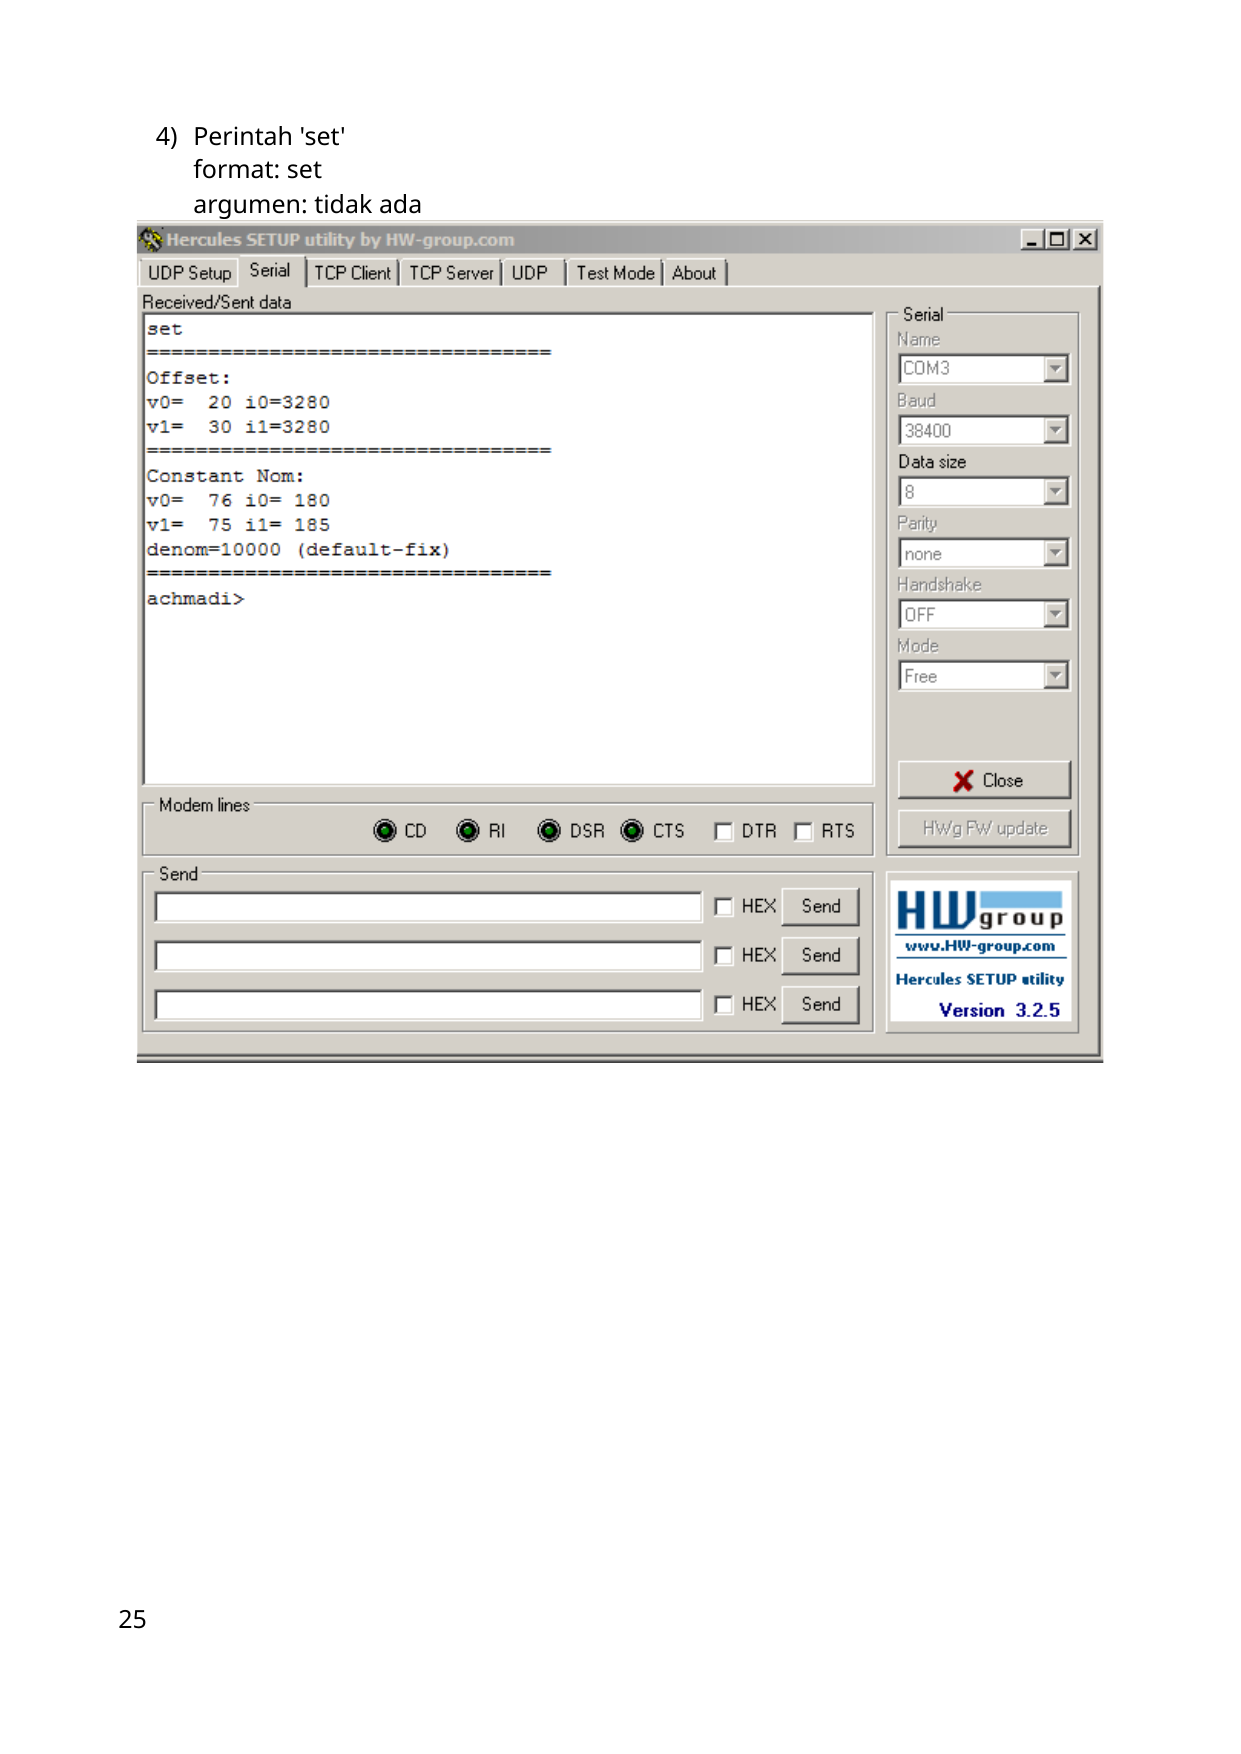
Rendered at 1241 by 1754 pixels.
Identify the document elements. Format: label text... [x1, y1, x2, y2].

subtitle Perintah 'set' [156, 118, 1122, 152]
list format: set [156, 152, 1122, 186]
list argumen: tidak ada [156, 186, 1122, 220]
picture [136, 220, 1104, 1063]
